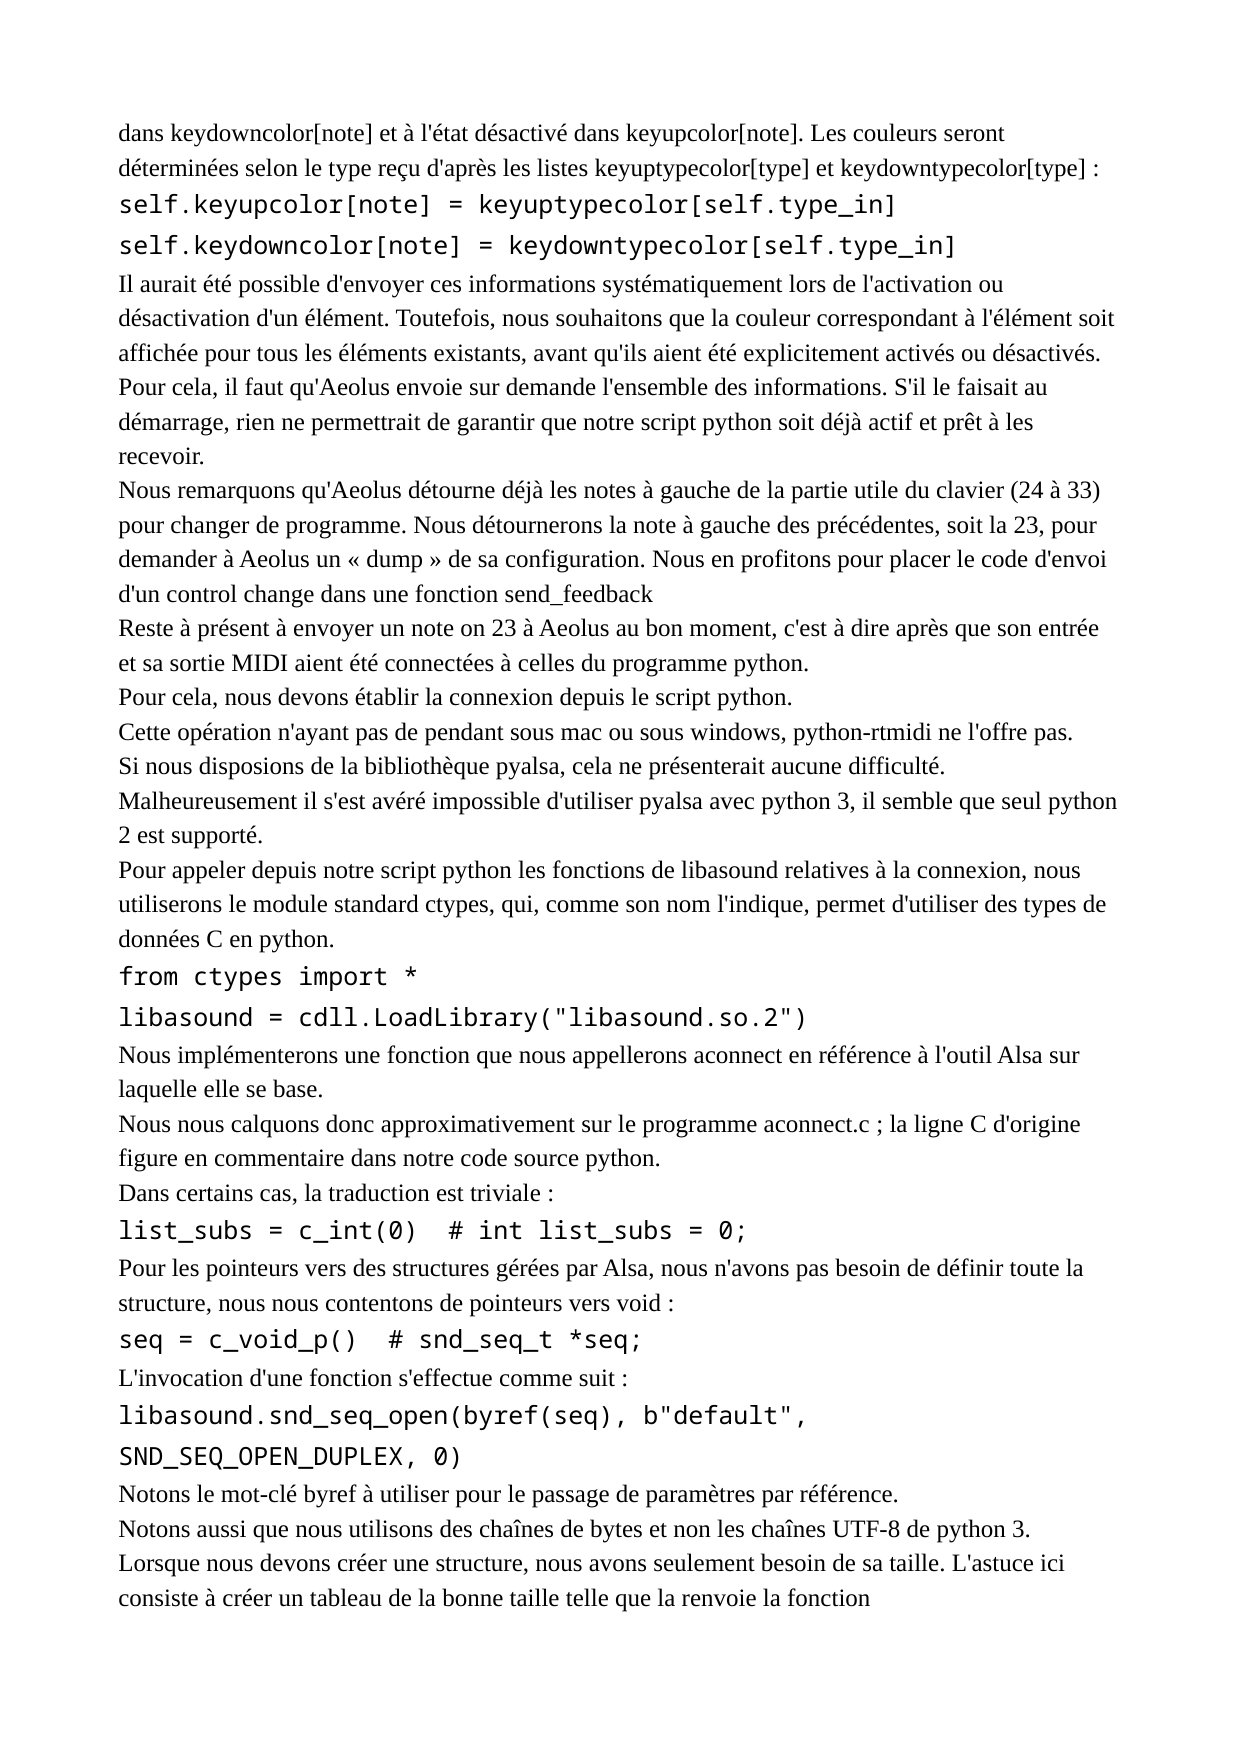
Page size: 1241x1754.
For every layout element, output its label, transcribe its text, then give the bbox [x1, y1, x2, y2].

text Notons aussi que nous utilisons des chaînes de bytes et non les chaînes UTF-8 de python 3. [118, 1514, 1122, 1542]
text Cette opération n'ayant pas de pendant sous mac ou sous windows, python-rtmidi ne l'offre pas. [118, 717, 1122, 746]
text Dans certains cas, la traduction est triviale : [118, 1178, 1122, 1207]
text from ctypes import * [118, 958, 1122, 992]
text Nous remarquons qu'Aeolus détourne déjà les notes à gauche de la partie utile du clavier (24 à 33) pour changer de programme. Nous détournerons la note à gauche des précédentes, soit la 23, pour demander à Aeolus un « dump » de sa configuration. Nous en profitons pour placer le code d'envoi d'un control change dans une fonction send_feedback [118, 476, 1122, 608]
text seq = c_void_p() # snd_seq_t *seq; [118, 1322, 1122, 1356]
text self.keydowncolor[note] = keydowntypecolor[self.type_in] [118, 228, 1122, 262]
text libasound.snd_seq_open(byref(seq), b"default", SND_SEQ_OPEN_DUPLEX, 0) [118, 1397, 1122, 1472]
text Nous nous calquons donc approximativement sur le programme aconnect.c ; la ligne C d'origine figure en commentaire dans notre code source python. [118, 1109, 1122, 1172]
text Si nous disposions de la bibliothèque pyalsa, cela ne présenterait aucune difficulté. Malheureusement il s'est avéré impossible d'utiliser pyalsa avec python 3, il semble que seul python 2 est supporté. [118, 751, 1122, 849]
text Il aurait été possible d'envoyer ces informations systématiquement lors de l'activation ou désactivation d'un élément. Toutefois, nous souhaitons que la couleur correspondant à l'élément soit affichée pour tous les éléments existants, avant qu'ils aient été explicitement activés ou désactivés. [118, 269, 1122, 366]
text Reste à présent à envoyer un note on 23 à Aeolus au bon moment, c'est à dire après que son entrée et sa sortie MIDI aient été connectées à celles du programme python. [118, 613, 1122, 677]
text Pour cela, il faut qu'Aeolus envoie sur demande l'ensemble des informations. S'il le faisait au démarrage, rien ne permettrait de garantir que notre script python soit déjà actif et prêt à les recevoir. [118, 372, 1122, 470]
text Pour appeler depuis notre script python les fonctions de libasound relatives à la connexion, nous utiliserons le module standard ctypes, qui, comme son nom l'indique, permet d'utiliser des types de données C en python. [118, 855, 1122, 953]
text libasound = cdll.LoadLibrary("libasound.so.2") [118, 999, 1122, 1033]
text Pour les pointeurs vers des structures gérées par Alsa, nous n'avons pas besoin de définir toute la structure, nous nous contentons de pointeurs vers void : [118, 1253, 1122, 1316]
text Nous implémenterons une fonction que nous appellerons aconnect en référence à l'outil Alsa sur laquelle elle se base. [118, 1040, 1122, 1103]
text Lorsque nous devons créer une structure, nous avons seulement besoin de sa taille. L'astuce ici consiste à créer un tableau de la bonne taille telle que la renvoie la fonction [118, 1548, 1122, 1611]
text dans keydowncolor[note] et à l'état désactivé dans keyupcolor[note]. Les couleurs seront déterminées selon le type reçu d'après les listes keyuptypecolor[type] et keydowntypecolor[type] : [118, 118, 1122, 181]
text self.keyupcolor[note] = keyuptypecolor[self.type_in] [118, 187, 1122, 221]
text list_subs = c_int(0) # int list_subs = 0; [118, 1212, 1122, 1246]
text Notons le mot-clé byref à utiliser pour le passage de paramètres par référence. [118, 1479, 1122, 1508]
text Pour cela, nous devons établir la connexion depuis le script python. [118, 682, 1122, 711]
text L'invocation d'une fonction s'effectue comme suit : [118, 1363, 1122, 1392]
